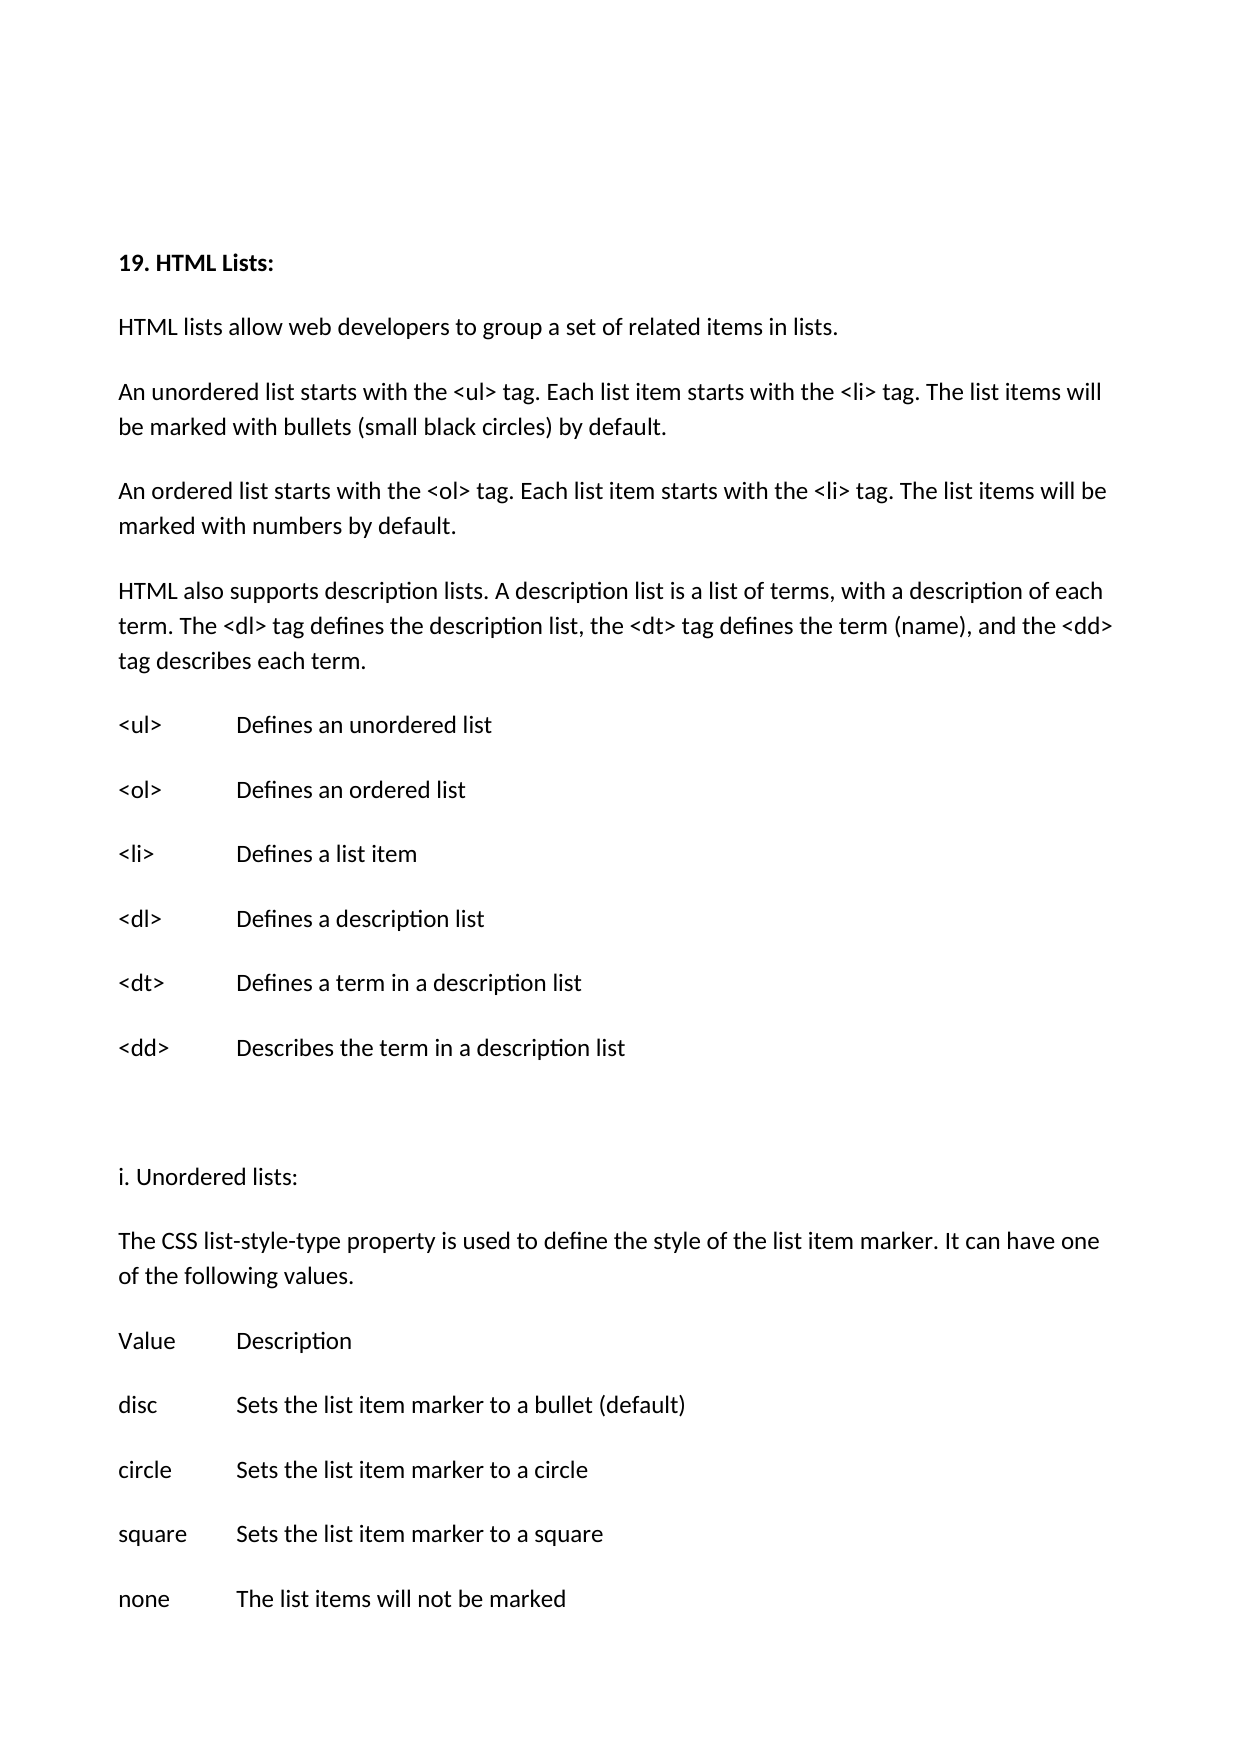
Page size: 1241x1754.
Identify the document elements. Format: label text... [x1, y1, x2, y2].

text An unordered list starts with the <ul> tag. Each list item starts with the <li> tag. The list items will be marked with bullets (small black circles) by default. [118, 376, 1122, 442]
text <li> Defines a list item [118, 838, 1122, 869]
text An ordered list starts with the <ol> tag. Each list item starts with the <li> tag. The list items will be marked with numbers by default. [118, 476, 1122, 541]
text Value Description [118, 1325, 1122, 1355]
text circle Sets the list item marker to a circle [118, 1454, 1122, 1484]
text <dl> Defines a description list [118, 903, 1122, 933]
text none The list items will not be marked [118, 1583, 1122, 1613]
text <ul> Defines an unordered list [118, 709, 1122, 740]
text disc Sets the list item marker to a bullet (default) [118, 1389, 1122, 1420]
text The CSS list-style-type property is used to define the style of the list item marker. It can have one of the following values. [118, 1225, 1122, 1291]
text square Sets the list item marker to a square [118, 1518, 1122, 1549]
text <dd> Describes the term in a description list [118, 1032, 1122, 1062]
text <dt> Defines a term in a description list [118, 967, 1122, 998]
text HTML also supports description lists. A description list is a list of terms, with a description of each term. The <dl> tag defines the description list, the <dt> tag defines the term (name), and the <dd> tag describes each term. [118, 575, 1122, 676]
text i. Unordered lists: [118, 1161, 1122, 1191]
text 19. HTML Lists: [118, 247, 1122, 278]
text HTML lists allow web developers to group a set of related items in lists. [118, 312, 1122, 342]
text <ol> Defines an ordered list [118, 774, 1122, 804]
